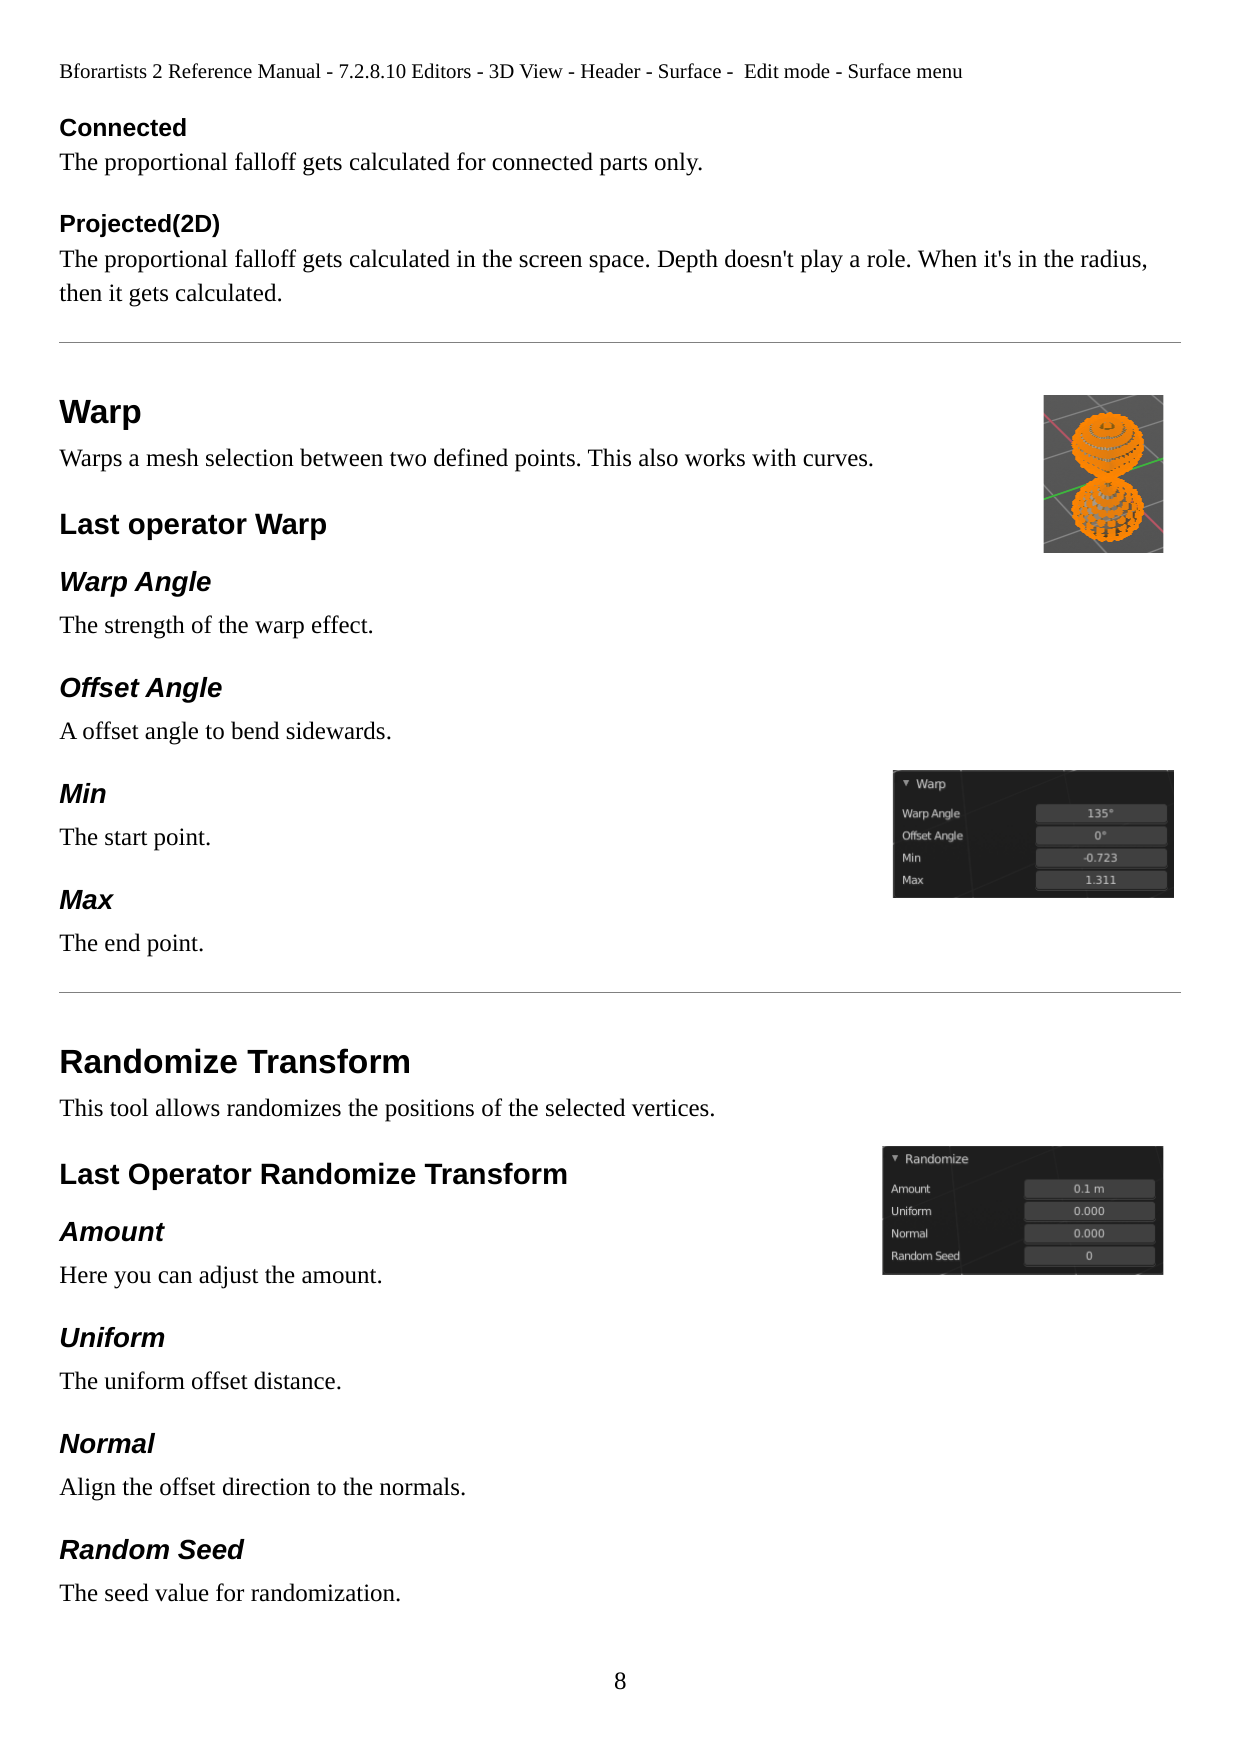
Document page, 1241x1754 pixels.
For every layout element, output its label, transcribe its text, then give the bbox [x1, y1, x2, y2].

text The proportional falloff gets calculated for connected parts only. [59, 147, 1181, 176]
subtitle [1174, 778, 1181, 809]
subtitle Offset Angle [59, 672, 1181, 704]
picture [1043, 395, 1164, 553]
text Here you can adjust the amount. [59, 1260, 1181, 1289]
subtitle Max [59, 884, 1181, 916]
text Align the offset direction to the normals. [59, 1472, 1181, 1501]
subtitle Connected [59, 113, 1181, 141]
subtitle Amount [59, 1216, 882, 1247]
text This tool allows randomizes the positions of the selected vertices. [59, 1093, 1181, 1122]
subtitle Random Seed [59, 1533, 1181, 1565]
subtitle Last Operator Randomize Transform [59, 1157, 882, 1191]
text The proportional falloff gets calculated in the screen space. Depth doesn't play a role. When it's in the radius, then it gets calculated. [59, 244, 1181, 307]
text The start point. [59, 822, 892, 851]
subtitle Projected(2D) [59, 209, 1181, 237]
text A offset angle to bend sidewards. [59, 716, 1181, 745]
picture [882, 1146, 1164, 1275]
picture [892, 770, 1174, 898]
subtitle Normal [59, 1427, 1181, 1459]
subtitle Last operator Warp [59, 507, 1043, 541]
subtitle Randomize Transform [59, 1042, 1181, 1081]
subtitle [1164, 1216, 1181, 1247]
subtitle [1164, 507, 1181, 541]
subtitle Warp [59, 392, 1181, 431]
subtitle Warp Angle [59, 566, 1181, 598]
text The uniform offset distance. [59, 1366, 1181, 1395]
subtitle Uniform [59, 1322, 1181, 1353]
text The end point. [59, 928, 1181, 957]
text The strength of the warp effect. [59, 610, 1181, 639]
text Warps a mesh selection between two defined points. This also works with curves. [59, 443, 1043, 472]
text The seed value for randomization. [59, 1578, 1181, 1607]
subtitle Min [59, 778, 892, 809]
